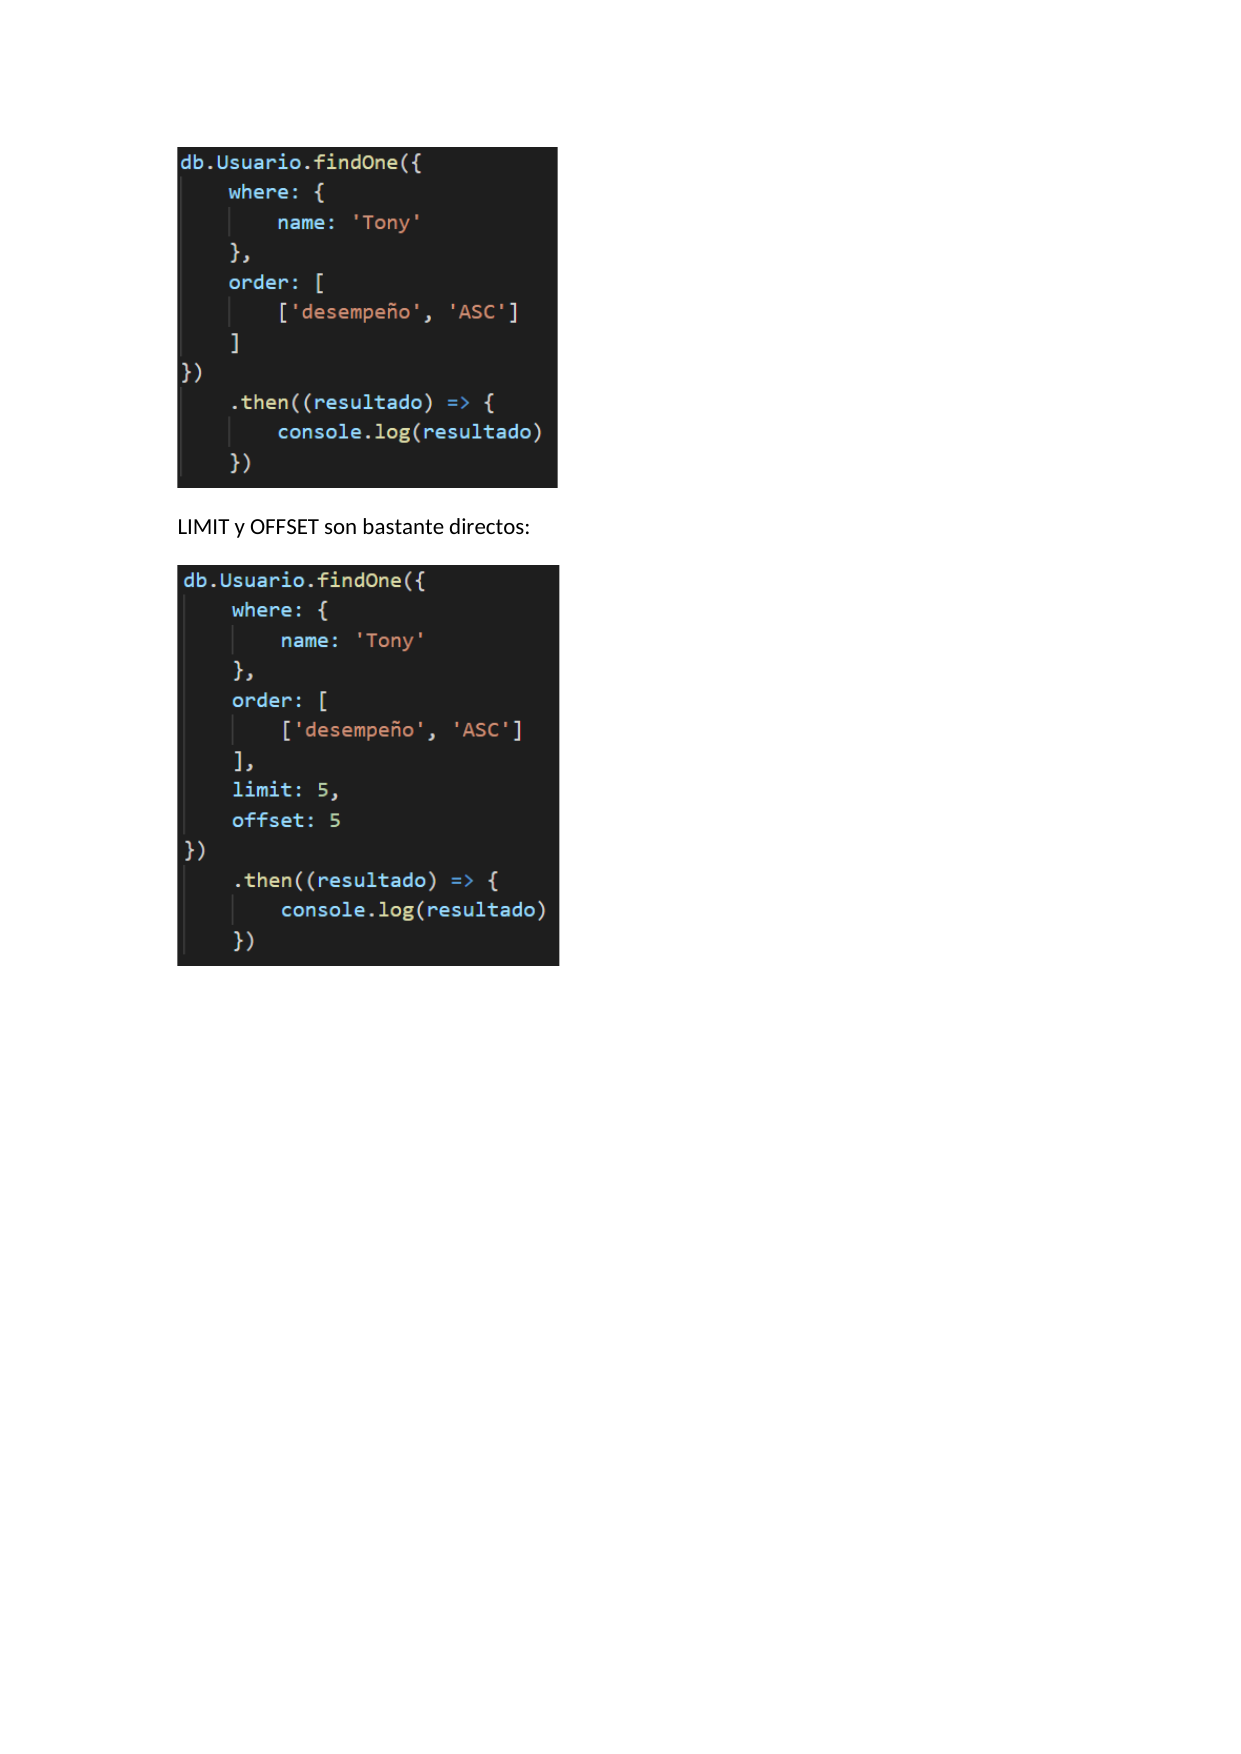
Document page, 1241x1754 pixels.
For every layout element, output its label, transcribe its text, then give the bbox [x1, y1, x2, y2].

text LIMIT y OFFSET son bastante directos: [177, 512, 1063, 540]
picture [177, 565, 560, 966]
picture [177, 147, 558, 488]
